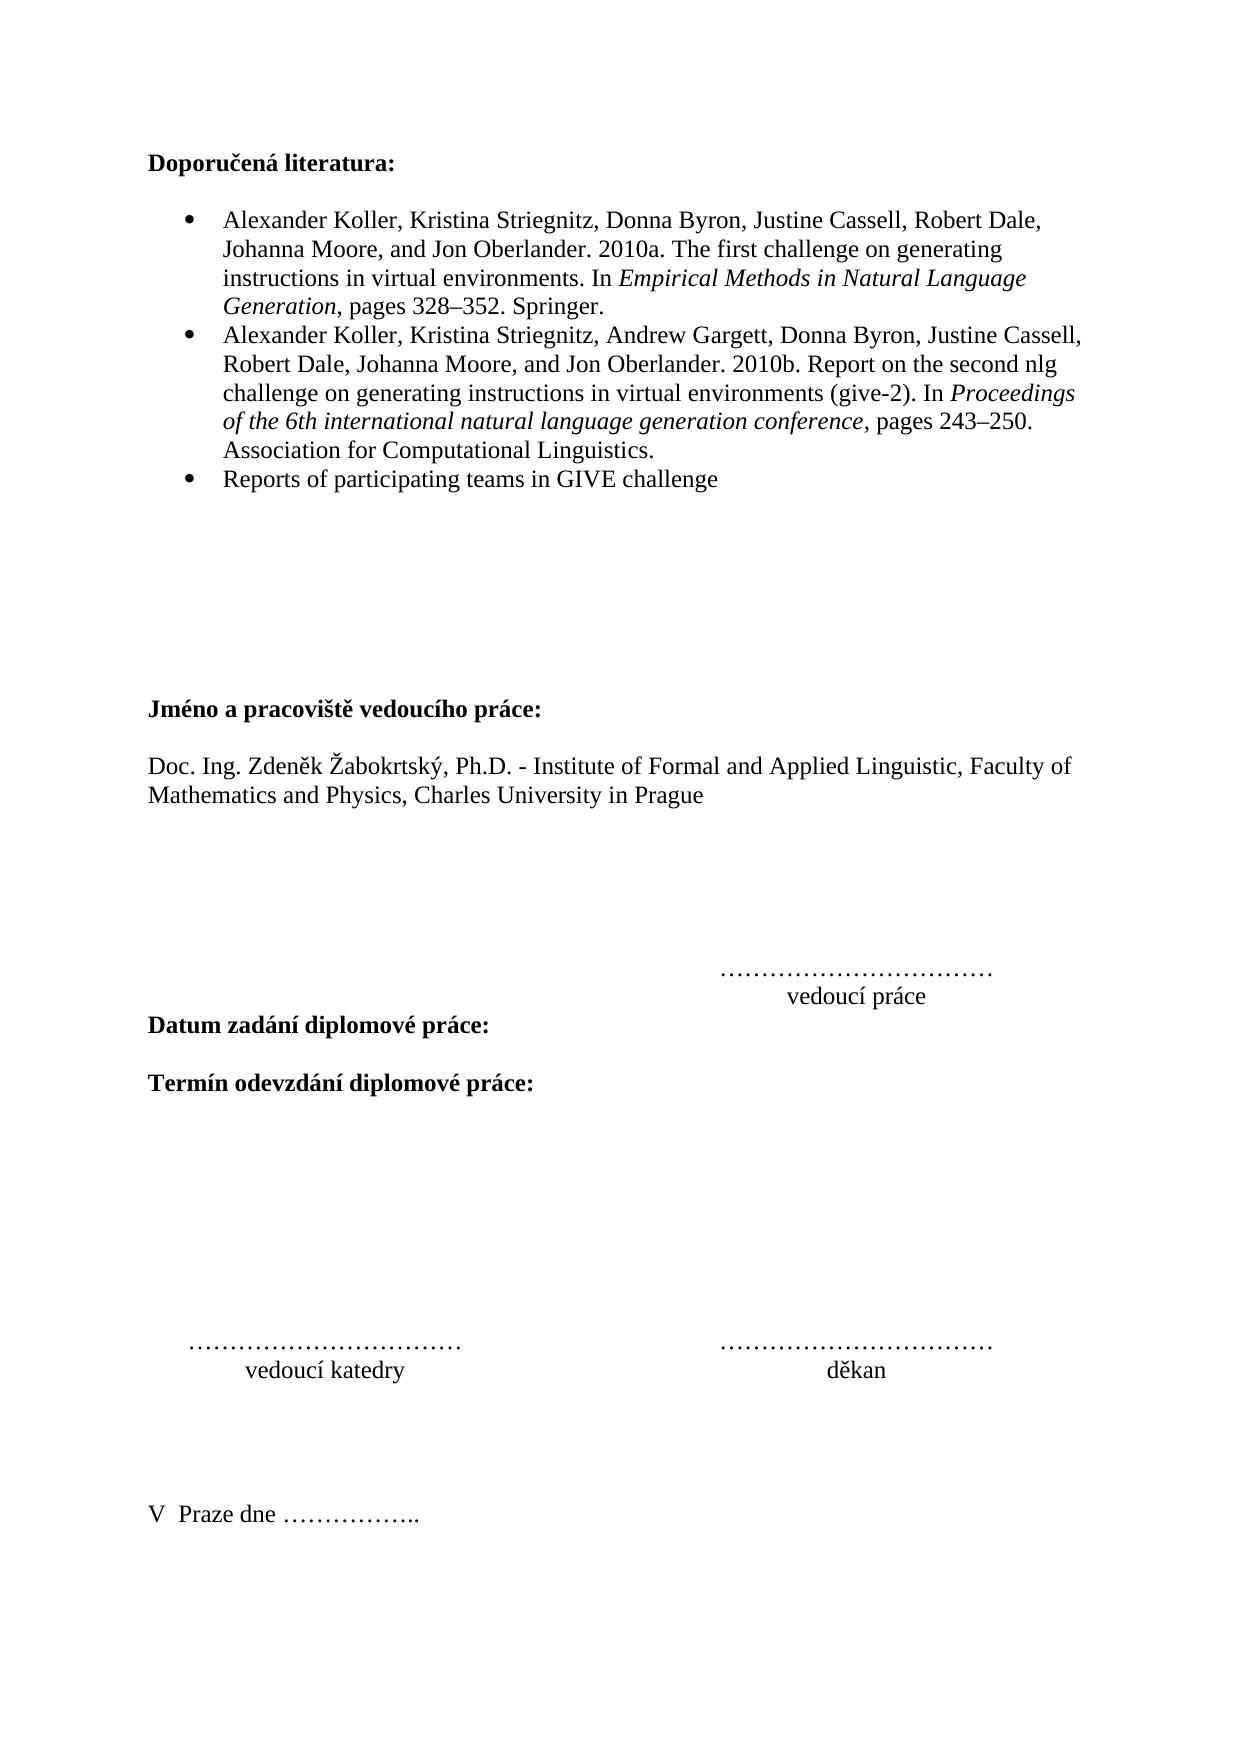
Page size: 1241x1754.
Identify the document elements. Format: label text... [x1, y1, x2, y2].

text …………………………… [148, 953, 1093, 981]
text Datum zadání diplomové práce: [148, 1010, 1093, 1039]
text V Praze dne …………….. [148, 1499, 1093, 1528]
list Alexander Koller, Kristina Striegnitz, Andrew Gargett, Donna Byron, Justine Cassell, Robert Dale, Johanna Moore, and Jon Oberlander. 2010b. Report on the second nlg challenge on generating instructions in virtual environments (give-2). In Proceedings of the 6th international natural language generation conference, pages 243–250. Association for Computational Linguistics. [185, 320, 1093, 464]
text Termín odevzdání diplomové práce: [148, 1068, 1093, 1096]
text Doporučená literatura: [148, 148, 1093, 176]
text Doc. Ing. Zdeněk Žabokrtský, Ph.D. - Institute of Formal and Applied Linguistic, Faculty of Mathematics and Physics, Charles University in Prague [148, 751, 1093, 809]
text vedoucí práce [148, 981, 1093, 1010]
text vedoucí katedry děkan [148, 1355, 1093, 1384]
list Alexander Koller, Kristina Striegnitz, Donna Byron, Justine Cassell, Robert Dale, Johanna Moore, and Jon Oberlander. 2010a. The first challenge on generating instructions in virtual environments. In Empirical Methods in Natural Language Generation, pages 328–352. Springer. [185, 205, 1093, 320]
text Jméno a pracoviště vedoucího práce: [148, 694, 1093, 723]
text …………………………… …………………………… [148, 1326, 1093, 1355]
list Reports of participating teams in GIVE challenge [185, 464, 1093, 493]
